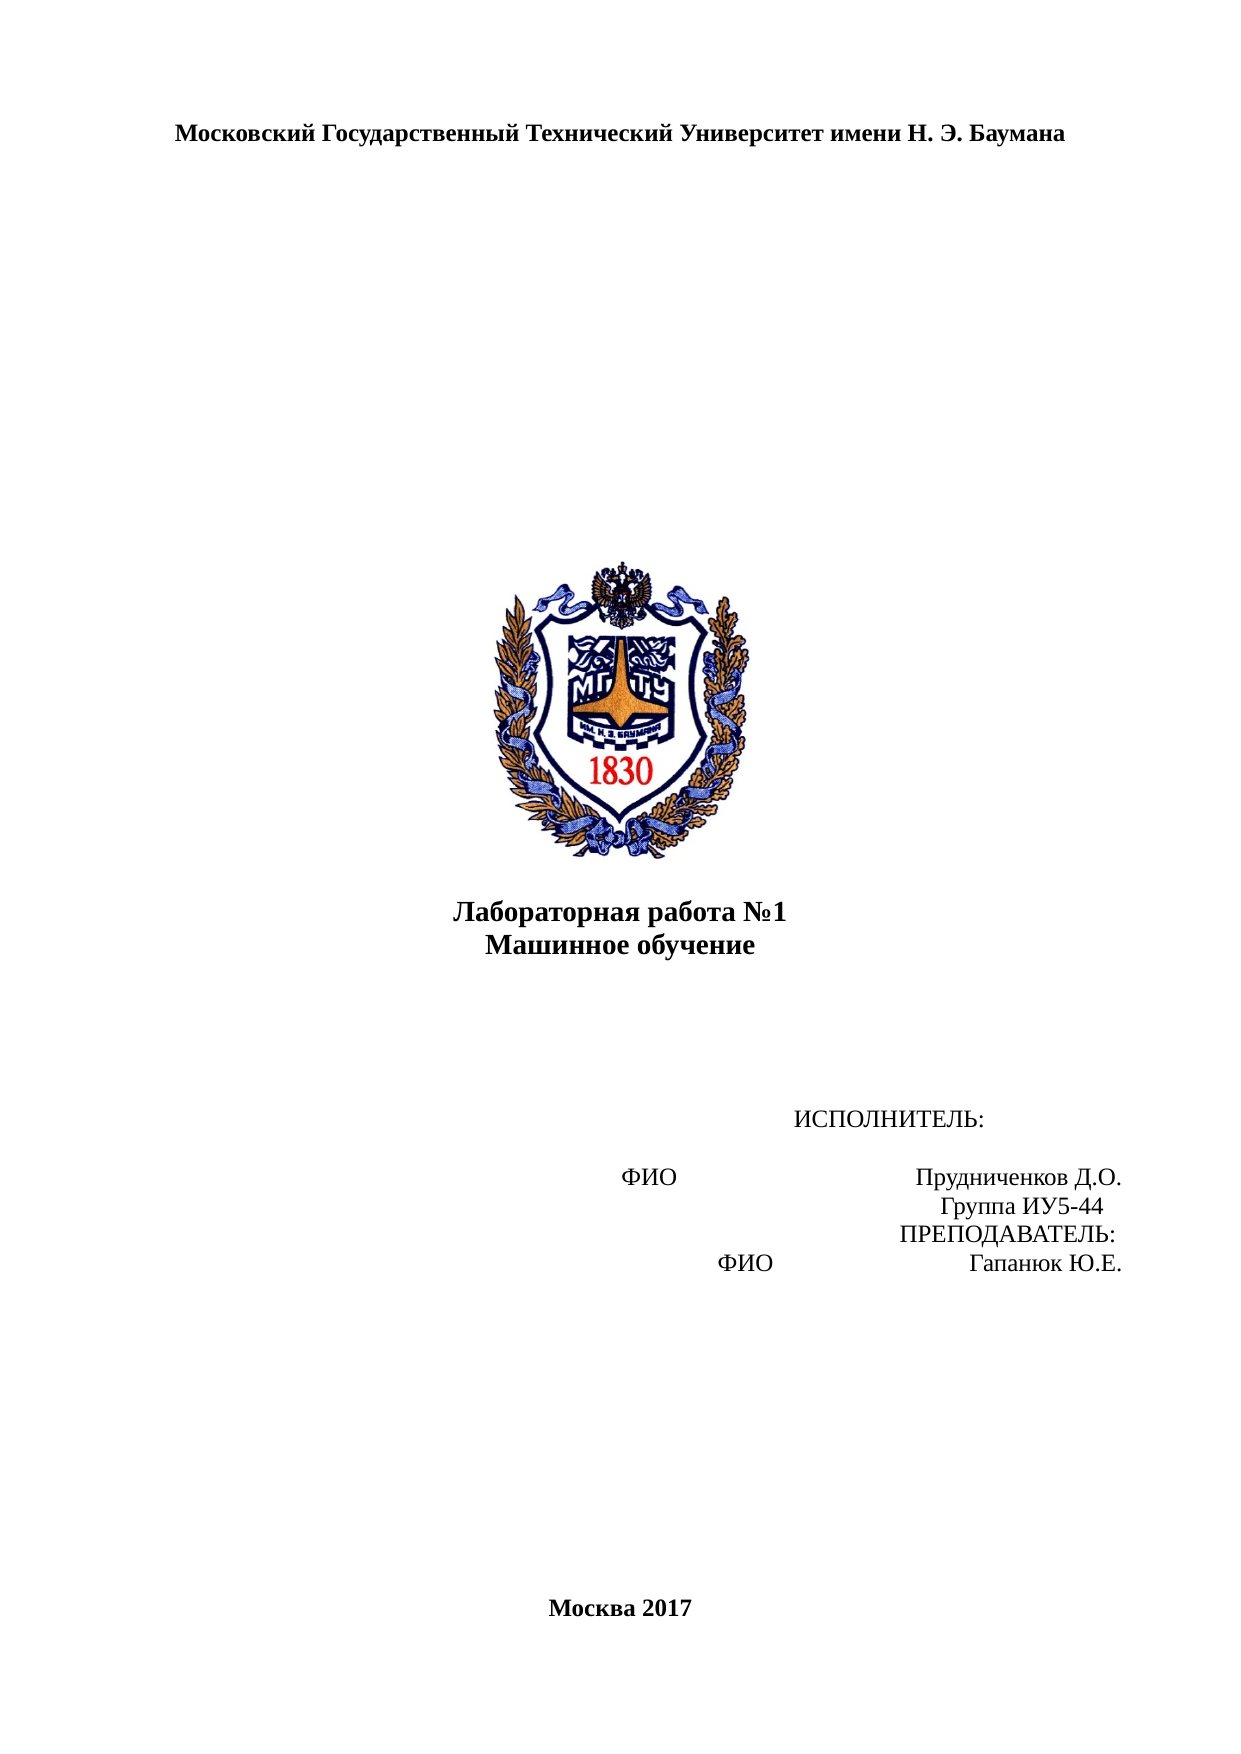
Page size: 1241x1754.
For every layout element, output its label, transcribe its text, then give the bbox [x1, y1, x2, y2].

text Лабораторная работа №1 [118, 894, 1122, 927]
text Машинное обучение [118, 927, 1122, 961]
text Московский Государственный Технический Университет имени Н. Э. Баумана [118, 118, 1122, 147]
picture [487, 549, 753, 865]
text Группа ИУ5-44 [118, 1191, 1122, 1219]
text ПРЕПОДАВАТЕЛЬ: [118, 1219, 1122, 1248]
text ИСПОЛНИТЕЛЬ: [118, 1104, 1122, 1133]
text Москва 2017 [118, 1593, 1122, 1622]
text ФИО Гапанюк Ю.Е. [118, 1248, 1122, 1277]
text ФИО Прудниченков Д.О. [118, 1162, 1122, 1191]
